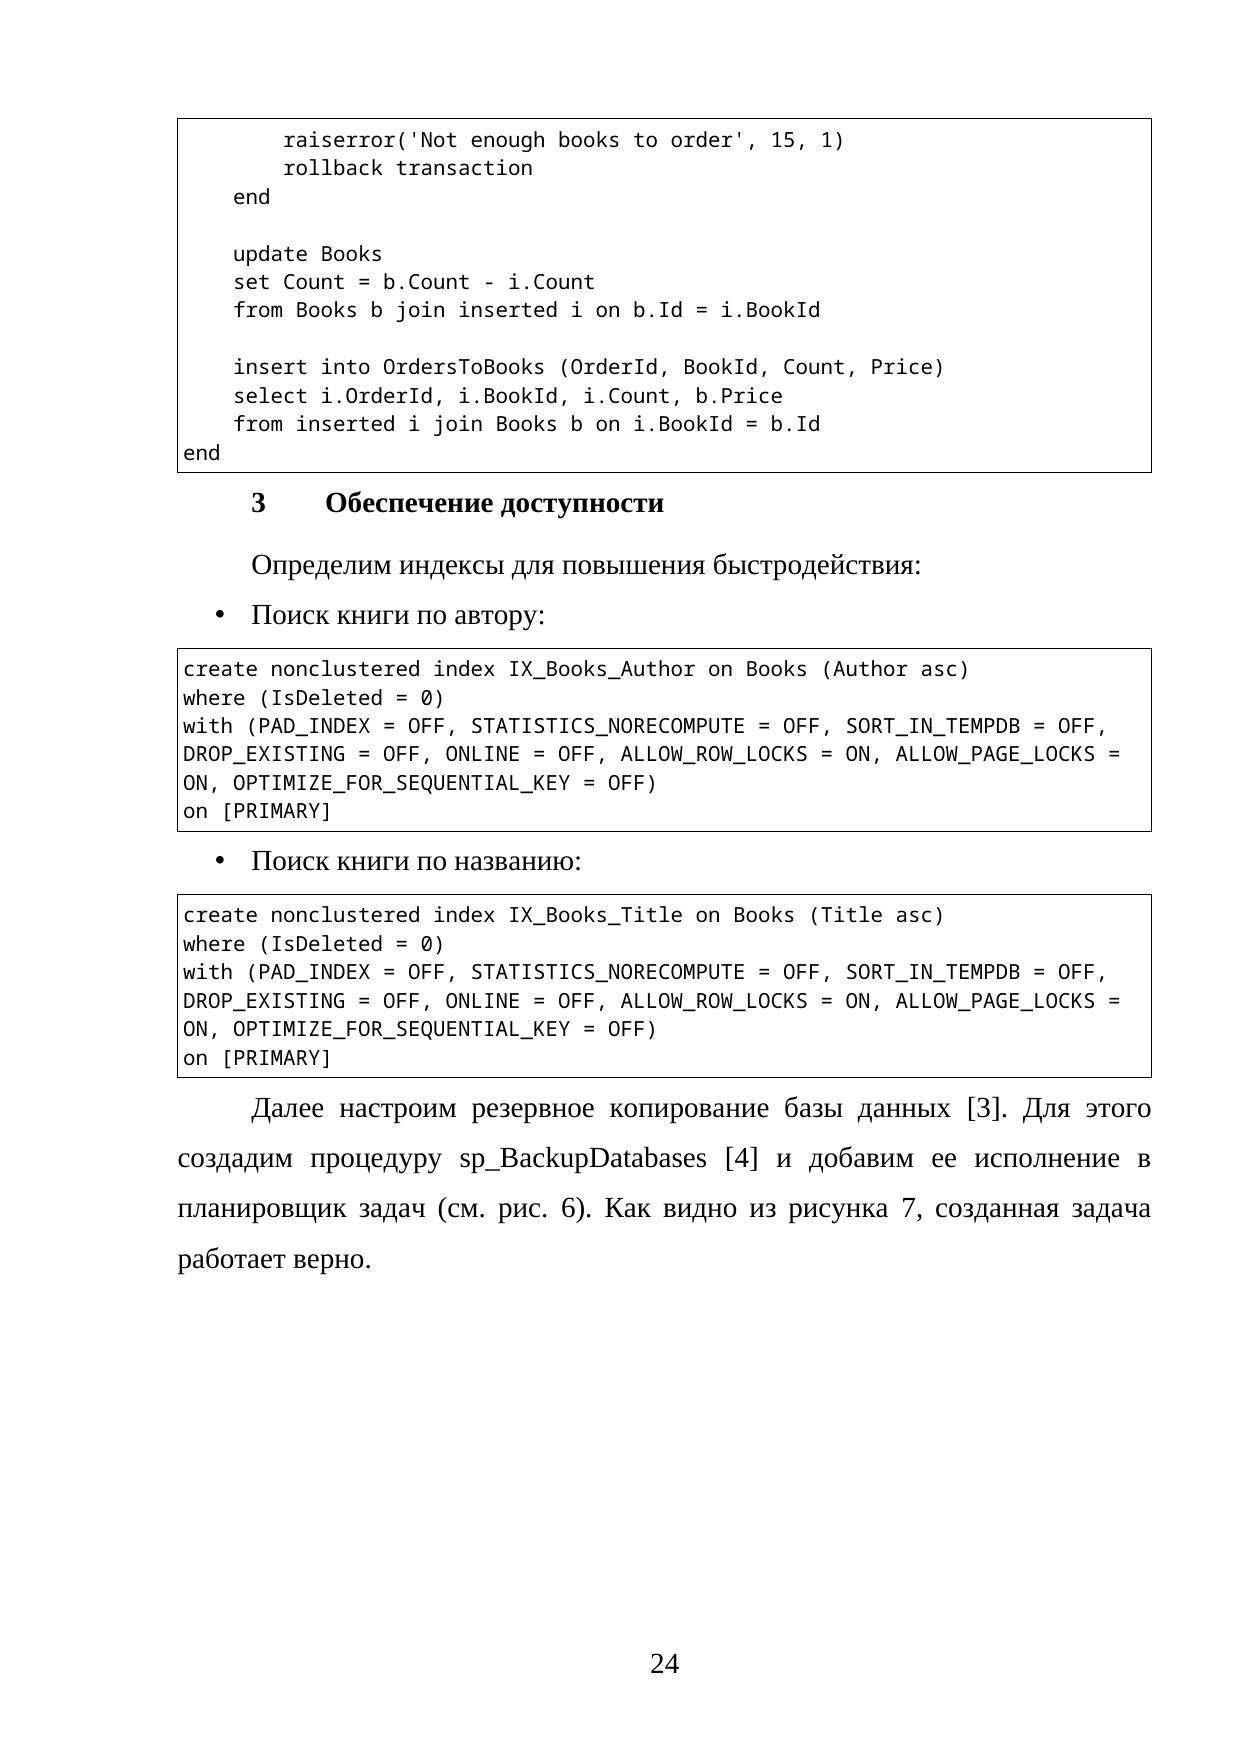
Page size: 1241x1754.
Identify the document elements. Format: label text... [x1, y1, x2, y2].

list Поиск книги по названию: [215, 843, 1152, 877]
text Далее настроим резервное копирование базы данных [3]. Для этого создадим процедуру sp_BackupDatabases [4] и добавим ее исполнение в планировщик задач (см. рис. 6). Как видно из рисунка 7, созданная задача работает верно. [177, 1090, 1152, 1274]
subtitle Обеспечение доступности [177, 485, 1152, 518]
table_header create nonclustered index IX_Books_Author on Books (Author asc) where (IsDeleted = 0) with (PAD_INDEX = OFF, STATISTICS_NORECOMPUTE = OFF, SORT_IN_TEMPDB = OFF, DROP_EXISTING = OFF, ONLINE = OFF, ALLOW_ROW_LOCKS = ON, ALLOW_PAGE_LOCKS = ON, OPTIMIZE_FOR_SEQUENTIAL_KEY = OFF) on [PRIMARY] [178, 649, 1151, 831]
list Поиск книги по автору: [215, 597, 1152, 631]
table_header raiserror('Not enough books to order', 15, 1) rollback transaction end update Books set Count = b.Count - i.Count from Books b join inserted i on b.Id = i.BookId insert into OrdersToBooks (OrderId, BookId, Count, Price) select i.OrderId, i.BookId, i.Count, b.Price from inserted i join Books b on i.BookId = b.Id end [178, 119, 1151, 472]
text Определим индексы для повышения быстродействия: [177, 547, 1152, 580]
table_header create nonclustered index IX_Books_Title on Books (Title asc) where (IsDeleted = 0) with (PAD_INDEX = OFF, STATISTICS_NORECOMPUTE = OFF, SORT_IN_TEMPDB = OFF, DROP_EXISTING = OFF, ONLINE = OFF, ALLOW_ROW_LOCKS = ON, ALLOW_PAGE_LOCKS = ON, OPTIMIZE_FOR_SEQUENTIAL_KEY = OFF) on [PRIMARY] [178, 895, 1151, 1077]
